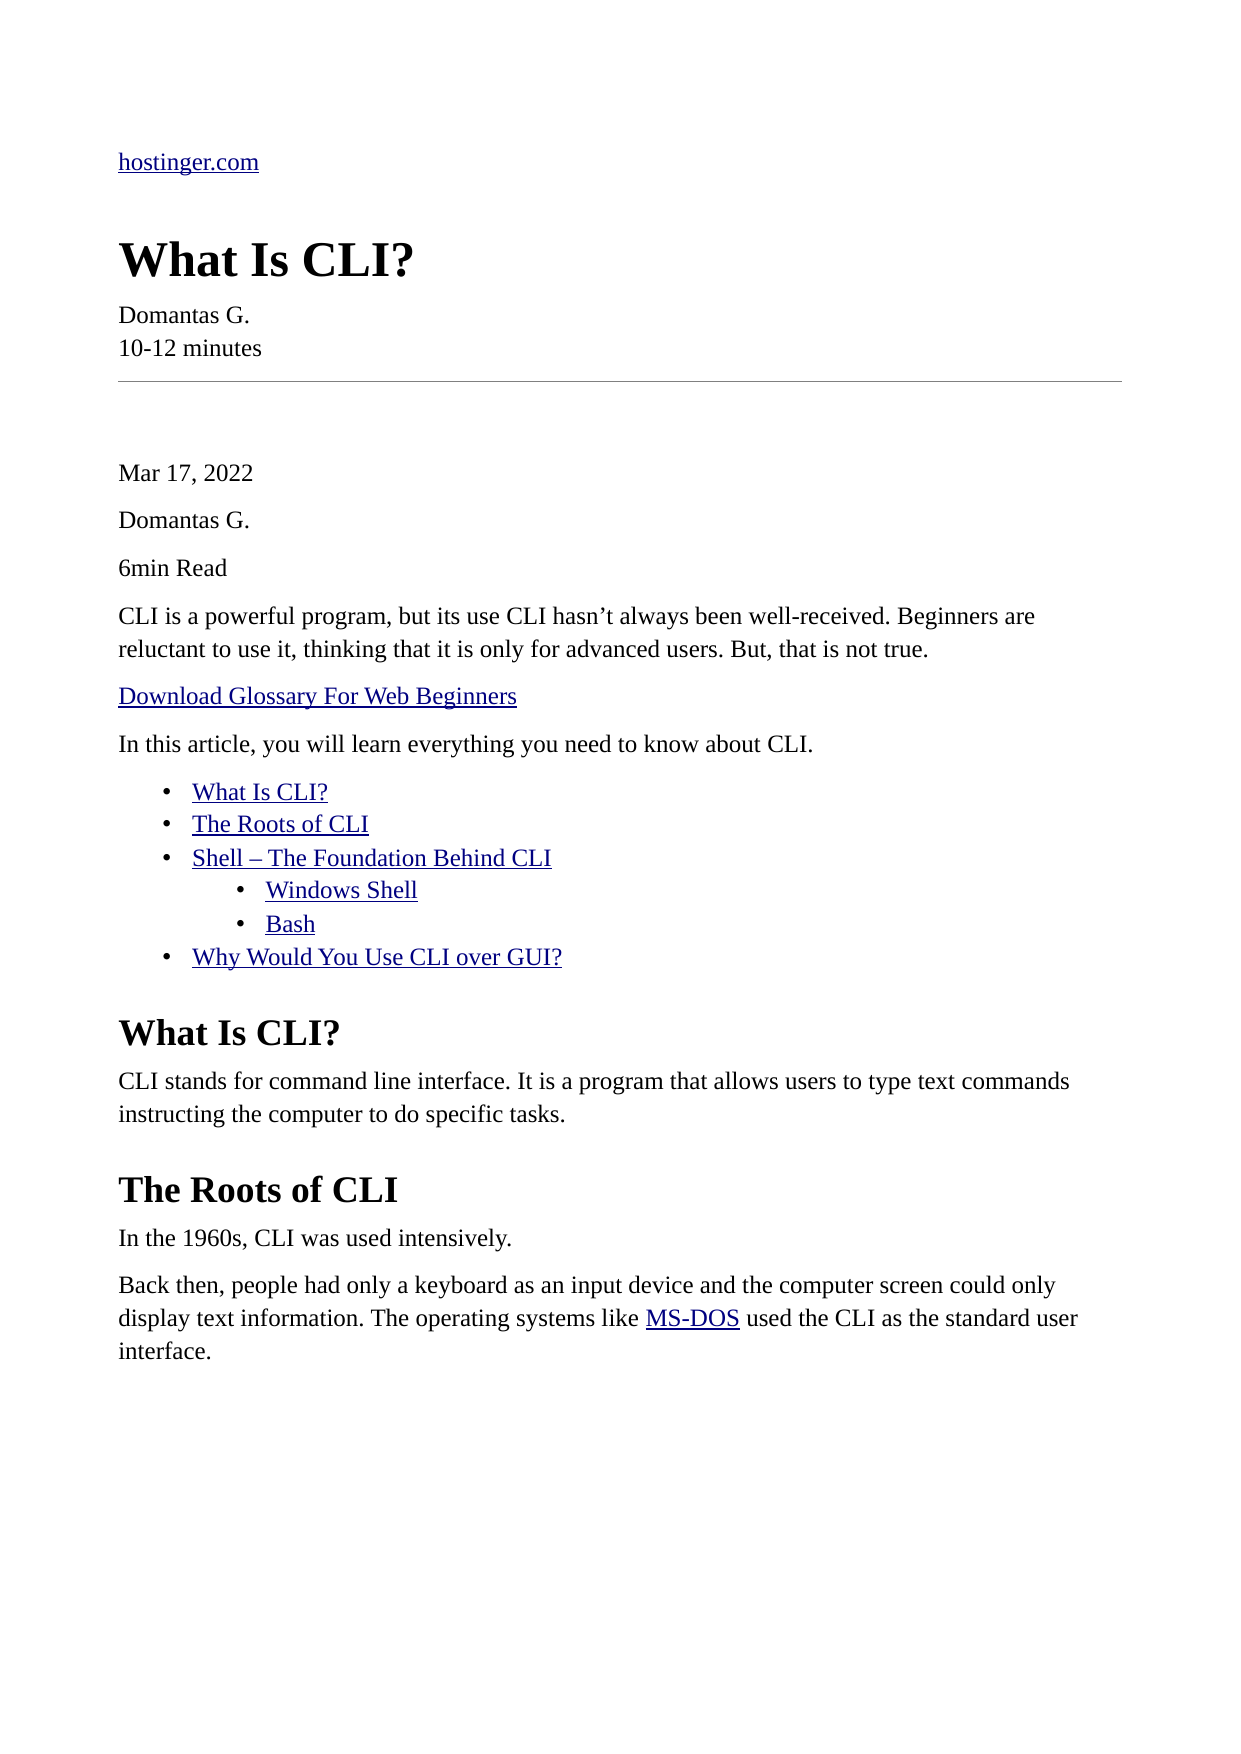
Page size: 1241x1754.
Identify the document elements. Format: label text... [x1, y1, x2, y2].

text hostinger.com [118, 147, 1122, 176]
text CLI is a powerful program, but its use CLI hasn’t always been well-received. Beginners are reluctant to use it, thinking that it is only for advanced users. But, that is not true. [118, 601, 1122, 662]
text Domantas G. [118, 300, 1122, 329]
list What Is CLI? [162, 777, 1122, 805]
text CLI stands for command line interface. It is a program that allows users to type text commands instructing the computer to do specific tasks. [118, 1066, 1122, 1127]
text Download Glossary For Web Beginners [118, 681, 1122, 710]
list Shell – The Foundation Behind CLI [162, 843, 1122, 871]
list Bash [236, 909, 1122, 937]
text 10-12 minutes [118, 333, 1122, 362]
subtitle The Roots of CLI [118, 1167, 1122, 1210]
subtitle What Is CLI? [118, 1010, 1122, 1053]
list The Roots of CLI [162, 809, 1122, 838]
text Back then, people had only a keyboard as an input device and the computer screen could only display text information. The operating systems like MS-DOS used the CLI as the standard user interface. [118, 1270, 1122, 1365]
text 6min Read [118, 553, 1122, 582]
list Why Would You Use CLI over GUI? [162, 942, 1122, 970]
text In the 1960s, CLI was used intensively. [118, 1223, 1122, 1252]
list Windows Shell [236, 876, 1122, 904]
subtitle What Is CLI? [118, 230, 1122, 288]
text Domantas G. [118, 506, 1122, 534]
text In this article, you will learn everything you need to know about CLI. [118, 729, 1122, 758]
text Mar 17, 2022 [118, 458, 1122, 487]
